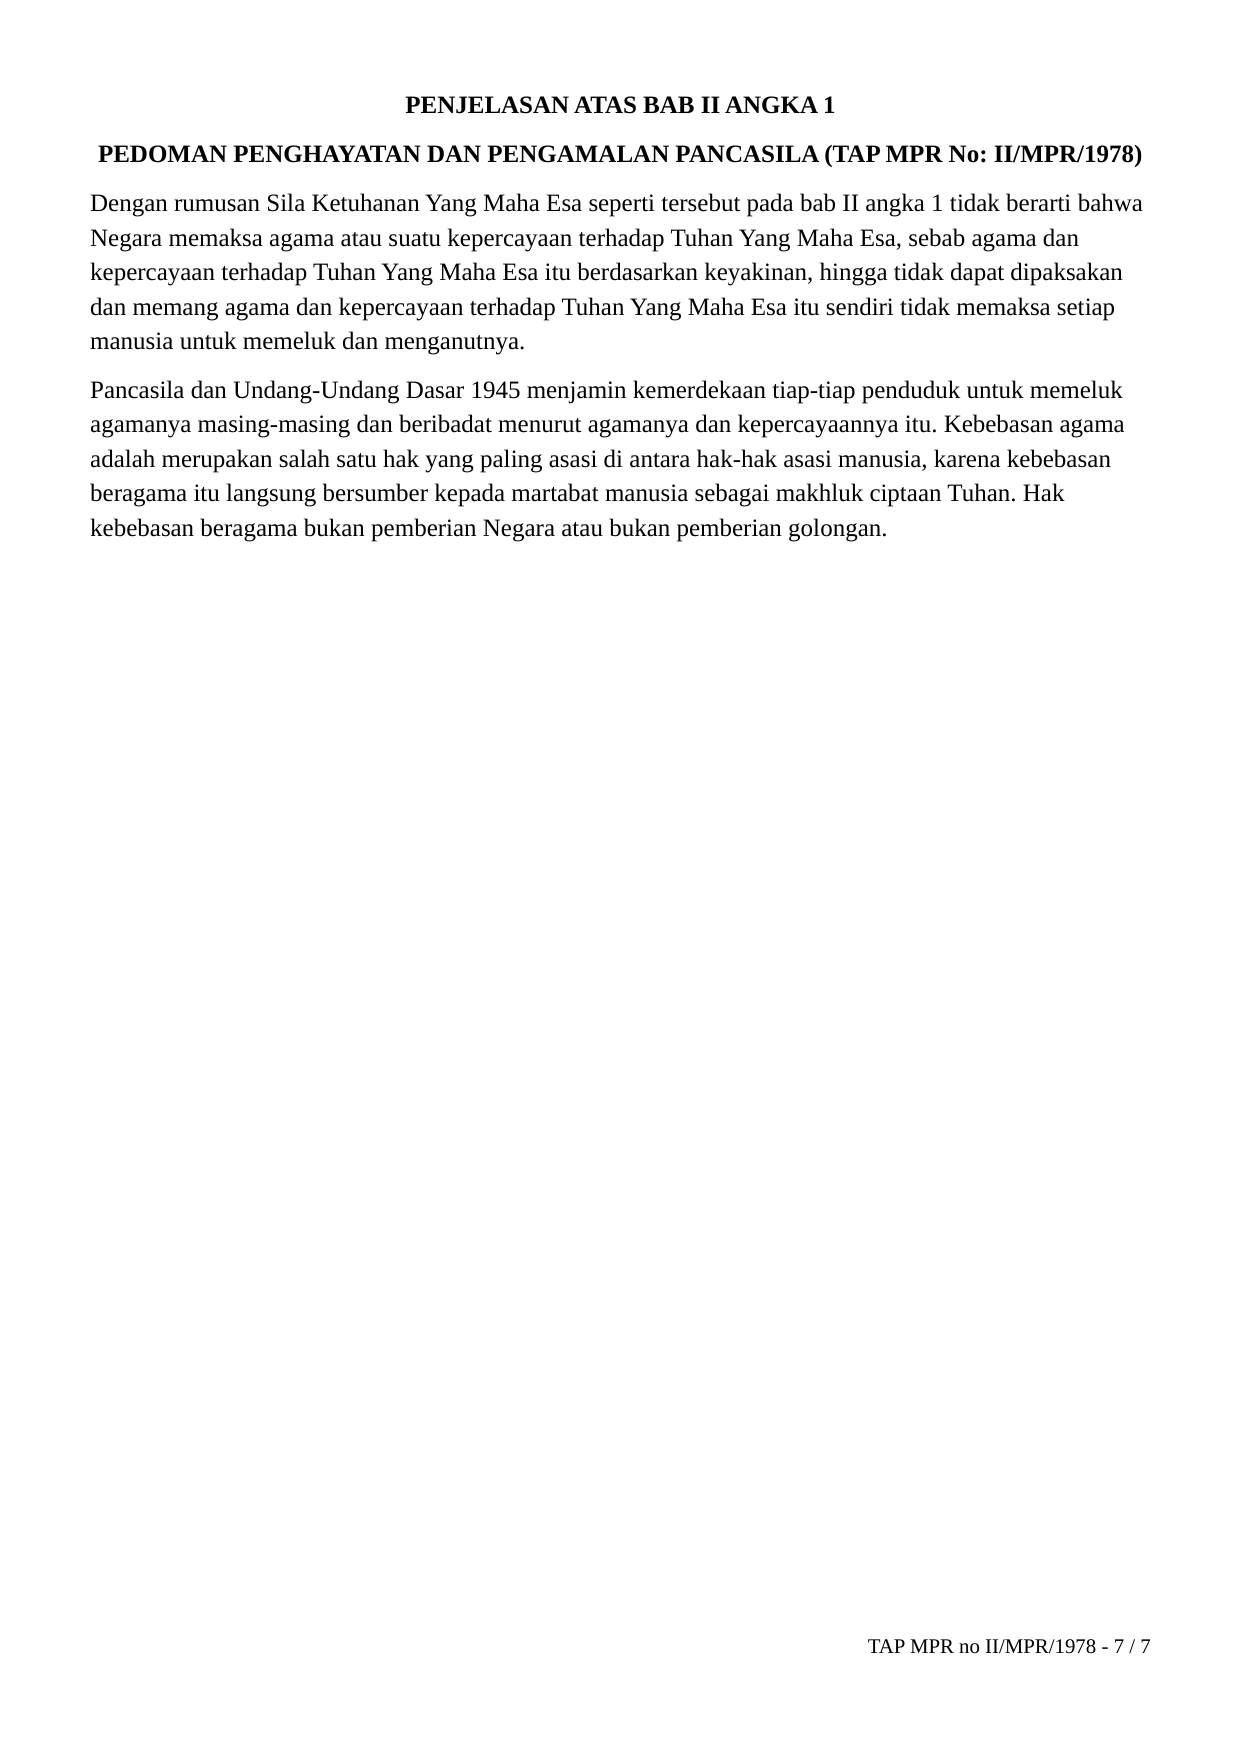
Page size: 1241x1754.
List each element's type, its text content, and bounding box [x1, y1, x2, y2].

text PEDOMAN PENGHAYATAN DAN PENGAMALAN PANCASILA (TAP MPR No: II/MPR/1978) [90, 139, 1151, 168]
text Dengan rumusan Sila Ketuhanan Yang Maha Esa seperti tersebut pada bab II angka 1 tidak berarti bahwa Negara memaksa agama atau suatu kepercayaan terhadap Tuhan Yang Maha Esa, sebab agama dan kepercayaan terhadap Tuhan Yang Maha Esa itu berdasarkan keyakinan, hingga tidak dapat dipaksakan dan memang agama dan kepercayaan terhadap Tuhan Yang Maha Esa itu sendiri tidak memaksa setiap manusia untuk memeluk dan menganutnya. [90, 188, 1151, 355]
text PENJELASAN ATAS BAB II ANGKA 1 [90, 90, 1151, 119]
text Pancasila dan Undang-Undang Dasar 1945 menjamin kemerdekaan tiap-tiap penduduk untuk memeluk agamanya masing-masing dan beribadat menurut agamanya dan kepercayaannya itu. Kebebasan agama adalah merupakan salah satu hak yang paling asasi di antara hak-hak asasi manusia, karena kebebasan beragama itu langsung bersumber kepada martabat manusia sebagai makhluk ciptaan Tuhan. Hak kebebasan beragama bukan pemberian Negara atau bukan pemberian golongan. [90, 375, 1151, 542]
